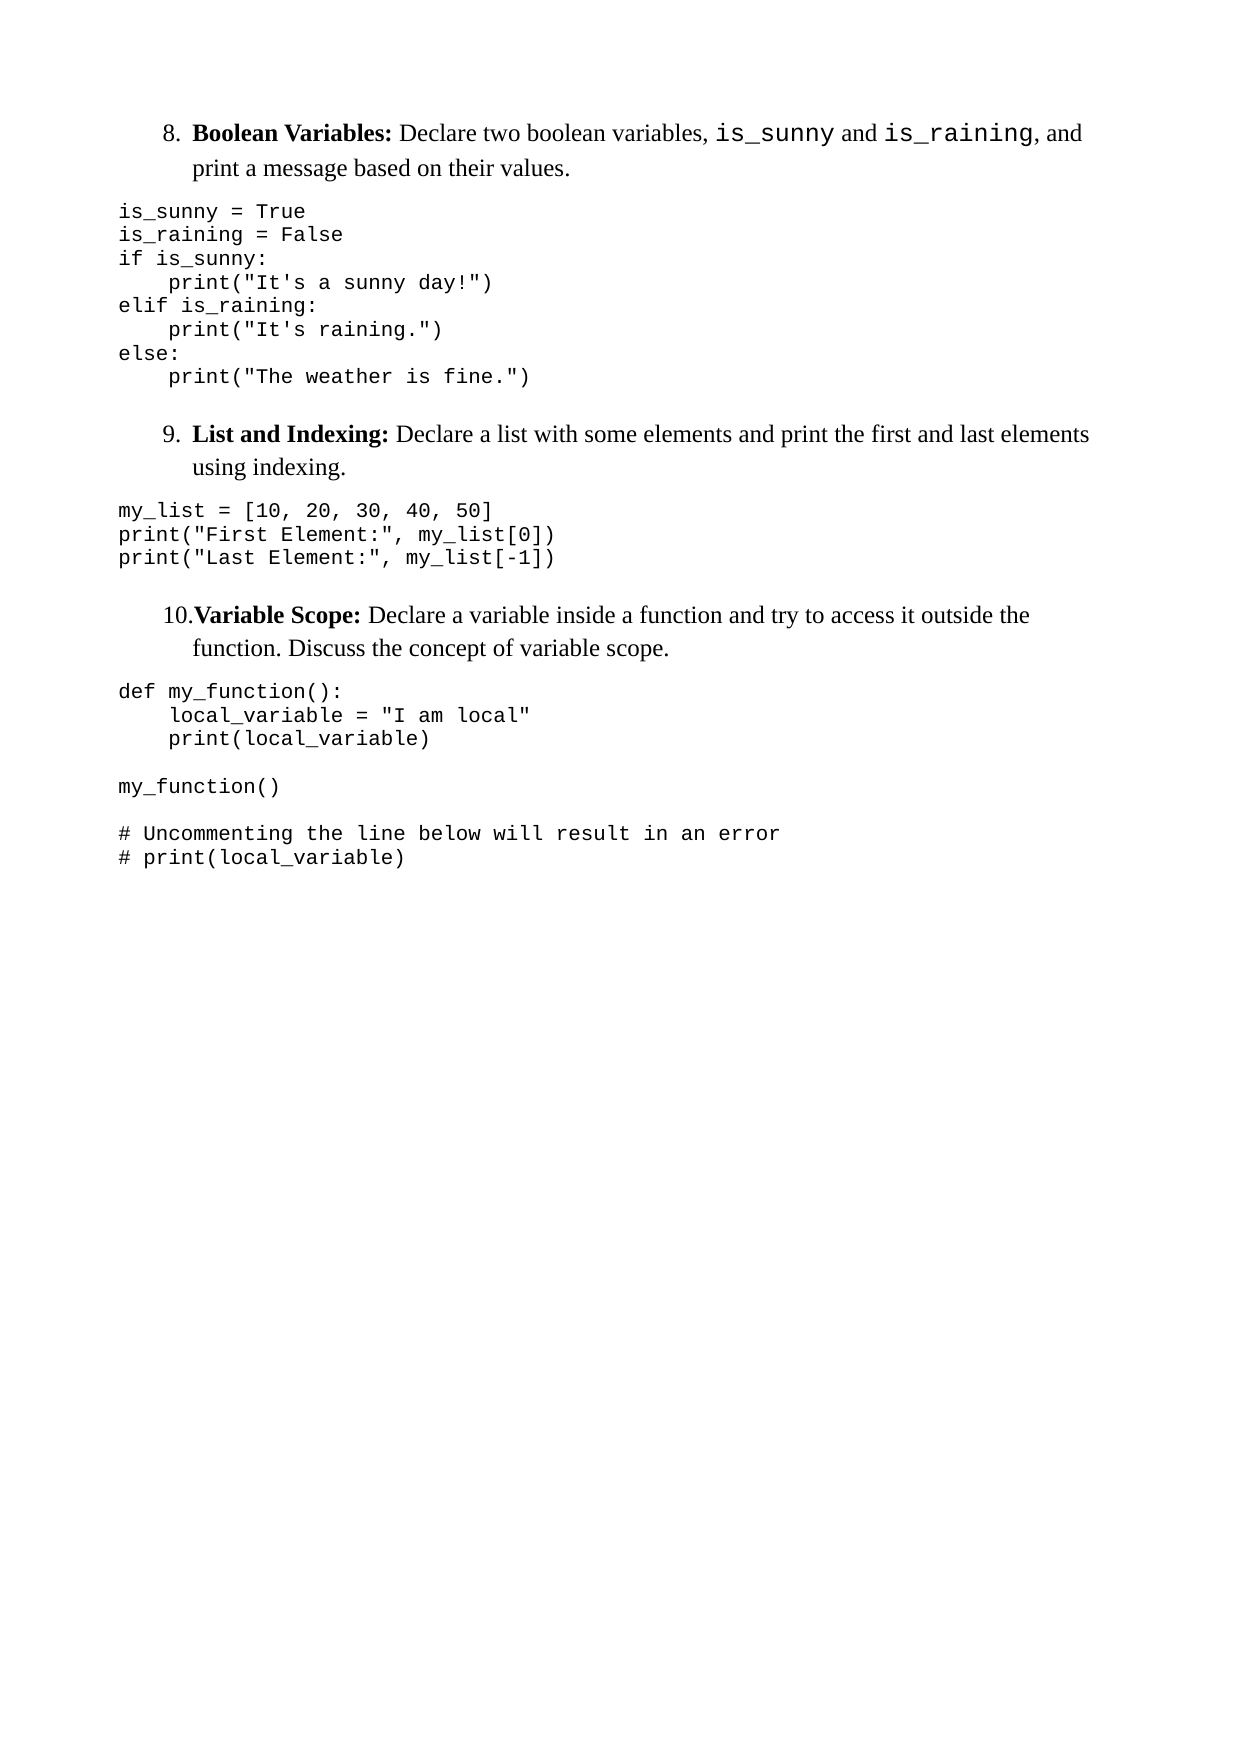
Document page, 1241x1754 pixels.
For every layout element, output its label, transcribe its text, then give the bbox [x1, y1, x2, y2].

text elif is_raining: [118, 295, 1122, 319]
text print("First Element:", my_list[0]) [118, 524, 1122, 547]
text print("It's a sunny day!") [118, 272, 1122, 295]
text # print(local_variable) [118, 847, 1122, 870]
text # Uncommenting the line below will result in an error [118, 823, 1122, 847]
text print("It's raining.") [118, 319, 1122, 343]
list Variable Scope: Declare a variable inside a function and try to access it outside the function. Discuss the concept of variable scope. [162, 601, 1122, 662]
text my_function() [118, 776, 1122, 799]
list Boolean Variables: Declare two boolean variables, is_sunny and is_raining, and print a message based on their values. [162, 118, 1122, 182]
text else: [118, 343, 1122, 366]
text print("Last Element:", my_list[-1]) [118, 547, 1122, 571]
text local_variable = "I am local" [118, 705, 1122, 728]
text is_sunny = True [118, 201, 1122, 224]
list List and Indexing: Declare a list with some elements and print the first and last elements using indexing. [162, 419, 1122, 481]
text is_raining = False [118, 224, 1122, 248]
text def my_function(): [118, 681, 1122, 705]
text my_list = [10, 20, 30, 40, 50] [118, 500, 1122, 524]
text print(local_variable) [118, 728, 1122, 752]
text print("The weather is fine.") [118, 366, 1122, 390]
text if is_sunny: [118, 248, 1122, 272]
